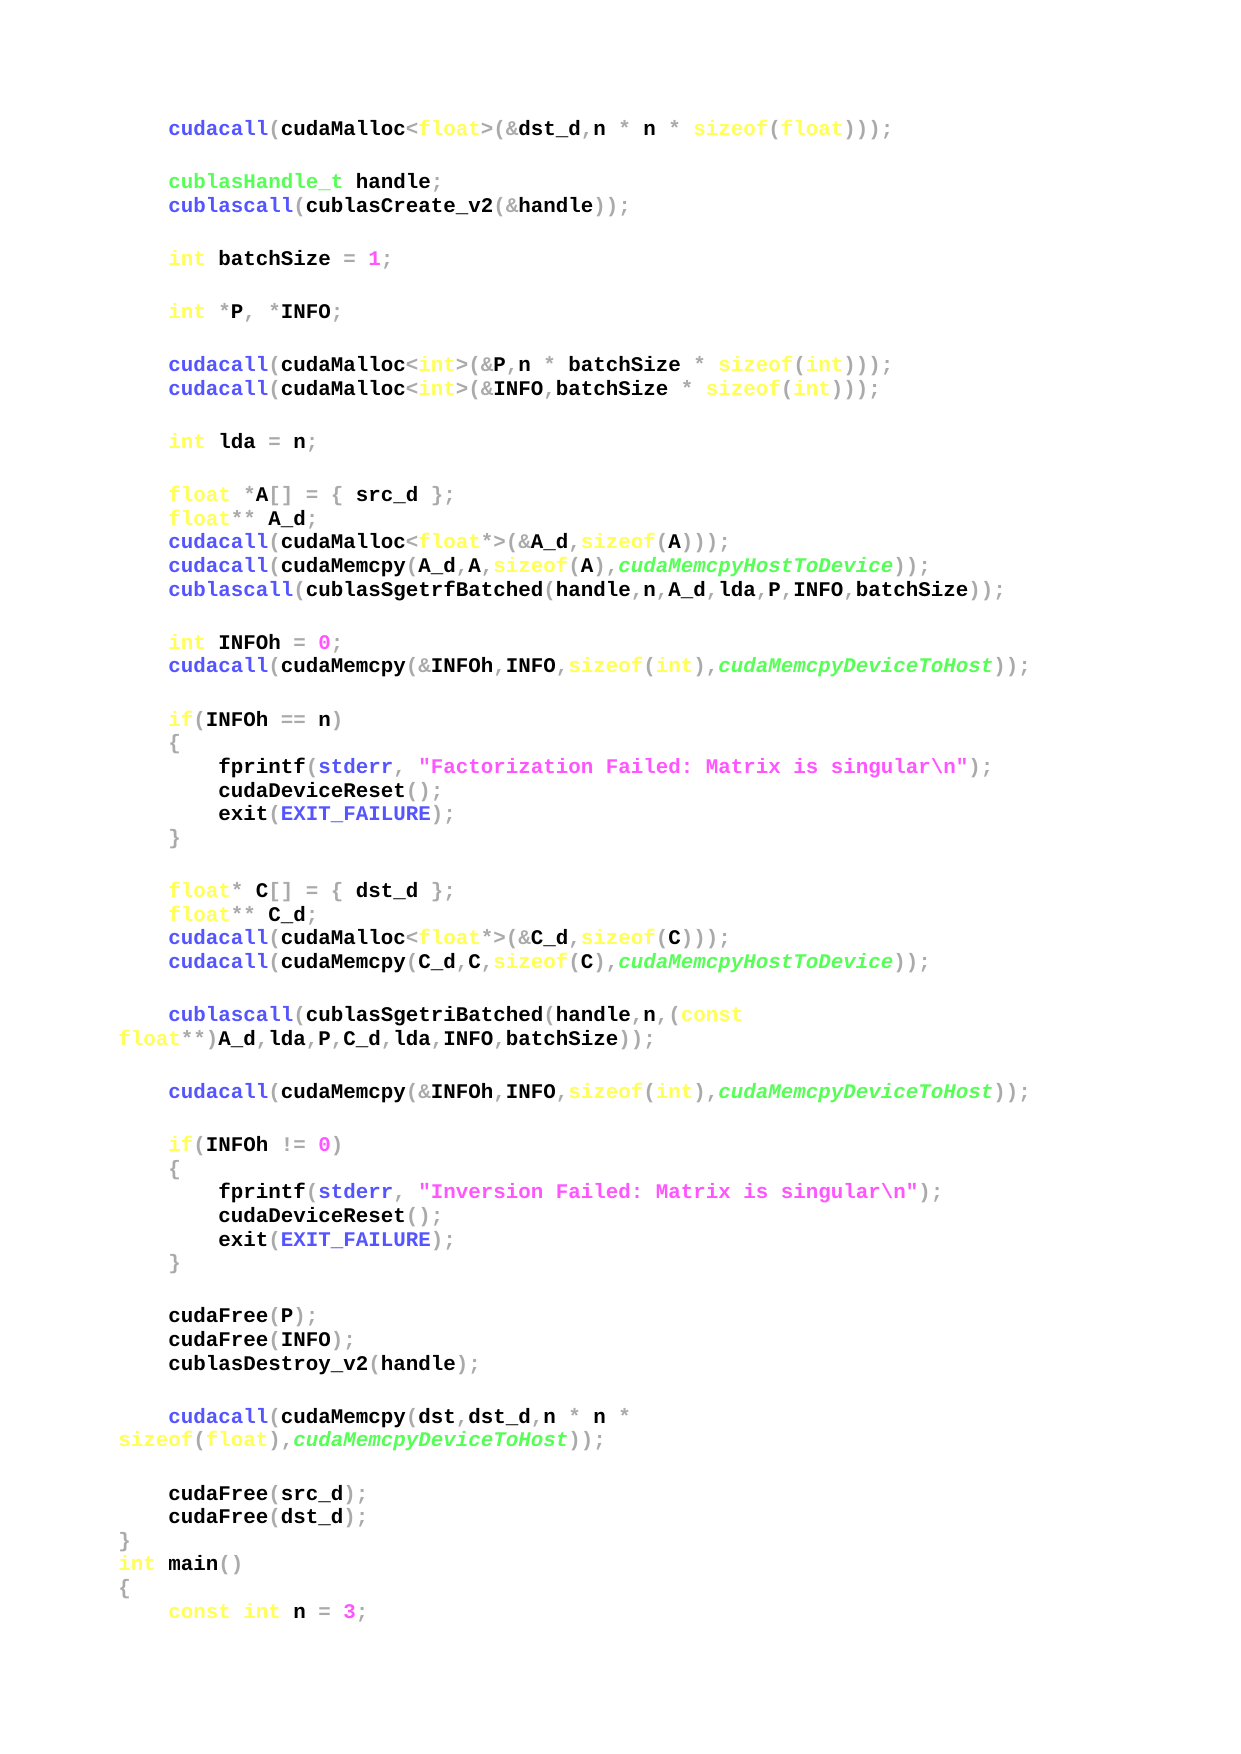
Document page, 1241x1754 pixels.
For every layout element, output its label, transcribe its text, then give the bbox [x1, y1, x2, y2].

text cublascall(cublasCreate_v2(&handle)); [118, 195, 1122, 218]
text cudacall(cudaMemcpy(A_d,A,sizeof(A),cudaMemcpyHostToDevice)); [118, 555, 1122, 579]
text cudacall(cudaMemcpy(C_d,C,sizeof(C),cudaMemcpyHostToDevice)); [118, 951, 1122, 974]
text cudaFree(dst_d); [118, 1506, 1122, 1530]
text cudacall(cudaMalloc<int>(&P,n * batchSize * sizeof(int))); [118, 354, 1122, 378]
text cudacall(cudaMemcpy(&INFOh,INFO,sizeof(int),cudaMemcpyDeviceToHost)); [118, 656, 1122, 679]
text { [118, 732, 1122, 756]
text float* C[] = { dst_d }; [118, 880, 1122, 904]
text cudaDeviceReset(); [118, 779, 1122, 803]
text cudaFree(src_d); [118, 1482, 1122, 1506]
text } [118, 827, 1122, 851]
text cublascall(cublasSgetriBatched(handle,n,(const float**)A_d,lda,P,C_d,lda,INFO,batchSize)); [118, 1004, 1122, 1051]
text fprintf(stderr, "Factorization Failed: Matrix is singular\n"); [118, 756, 1122, 779]
text cublascall(cublasSgetrfBatched(handle,n,A_d,lda,P,INFO,batchSize)); [118, 579, 1122, 602]
text { [118, 1158, 1122, 1181]
text { [118, 1577, 1122, 1601]
text int lda = n; [118, 431, 1122, 455]
text cublasHandle_t handle; [118, 171, 1122, 195]
text cudacall(cudaMalloc<float*>(&A_d,sizeof(A))); [118, 531, 1122, 555]
text if(INFOh != 0) [118, 1134, 1122, 1158]
text } [118, 1530, 1122, 1553]
text cudacall(cudaMalloc<float>(&dst_d,n * n * sizeof(float))); [118, 118, 1122, 142]
text float** C_d; [118, 904, 1122, 927]
text cudaFree(INFO); [118, 1329, 1122, 1353]
text cudacall(cudaMemcpy(dst,dst_d,n * n * sizeof(float),cudaMemcpyDeviceToHost)); [118, 1406, 1122, 1453]
text int batchSize = 1; [118, 248, 1122, 272]
text fprintf(stderr, "Inversion Failed: Matrix is singular\n"); [118, 1181, 1122, 1205]
text } [118, 1252, 1122, 1276]
text cublasDestroy_v2(handle); [118, 1353, 1122, 1376]
text cudaFree(P); [118, 1305, 1122, 1329]
text exit(EXIT_FAILURE); [118, 1228, 1122, 1252]
text float *A[] = { src_d }; [118, 484, 1122, 508]
text int *P, *INFO; [118, 301, 1122, 325]
text int main() [118, 1553, 1122, 1577]
text cudacall(cudaMalloc<float*>(&C_d,sizeof(C))); [118, 927, 1122, 951]
text exit(EXIT_FAILURE); [118, 803, 1122, 827]
text if(INFOh == n) [118, 709, 1122, 732]
text const int n = 3; [118, 1601, 1122, 1624]
text int INFOh = 0; [118, 632, 1122, 656]
text float** A_d; [118, 508, 1122, 531]
text cudacall(cudaMemcpy(&INFOh,INFO,sizeof(int),cudaMemcpyDeviceToHost)); [118, 1081, 1122, 1104]
text cudaDeviceReset(); [118, 1205, 1122, 1228]
text cudacall(cudaMalloc<int>(&INFO,batchSize * sizeof(int))); [118, 378, 1122, 402]
